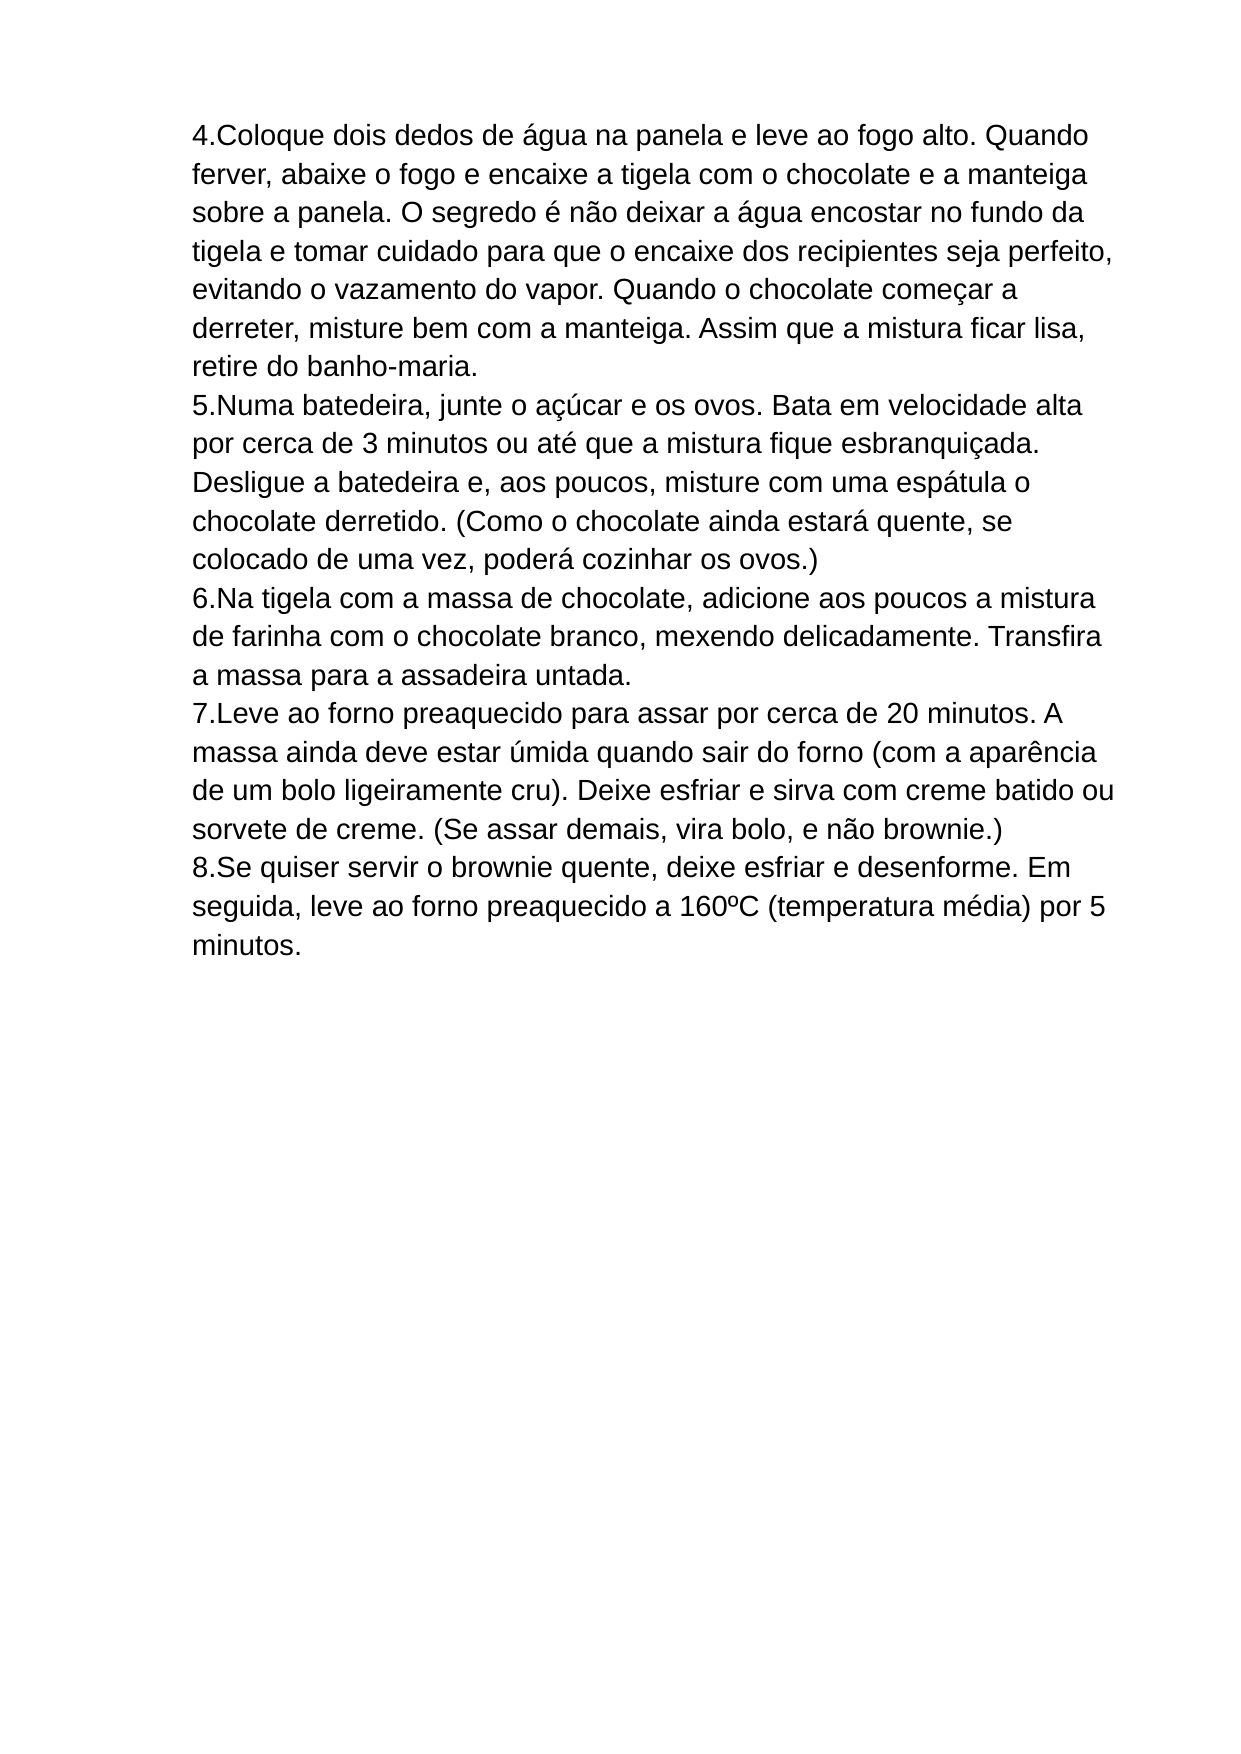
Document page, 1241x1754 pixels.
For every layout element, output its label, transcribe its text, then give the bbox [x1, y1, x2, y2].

list Numa batedeira, junte o açúcar e os ovos. Bata em velocidade alta por cerca de 3 minutos ou até que a mistura fique esbranquiçada. Desligue a batedeira e, aos poucos, misture com uma espátula o chocolate derretido. (Como o chocolate ainda estará quente, se colocado de uma vez, poderá cozinhar os ovos.) [118, 388, 1122, 576]
list Coloque dois dedos de água na panela e leve ao fogo alto. Quando ferver, abaixe o fogo e encaixe a tigela com o chocolate e a manteiga sobre a panela. O segredo é não deixar a água encostar no fundo da tigela e tomar cuidado para que o encaixe dos recipientes seja perfeito, evitando o vazamento do vapor. Quando o chocolate começar a derreter, misture bem com a manteiga. Assim que a mistura ficar lisa, retire do banho-maria. [118, 118, 1122, 383]
list Se quiser servir o brownie quente, deixe esfriar e desenforme. Em seguida, leve ao forno preaquecido a 160ºC (temperatura média) por 5 minutos. [118, 850, 1122, 961]
list Na tigela com a massa de chocolate, adicione aos poucos a mistura de farinha com o chocolate branco, mexendo delicadamente. Transfira a massa para a assadeira untada. [118, 581, 1122, 691]
list Leve ao forno preaquecido para assar por cerca de 20 minutos. A massa ainda deve estar úmida quando sair do forno (com a aparência de um bolo ligeiramente cru). Deixe esfriar e sirva com creme batido ou sorvete de creme. (Se assar demais, vira bolo, e não brownie.) [118, 696, 1122, 845]
